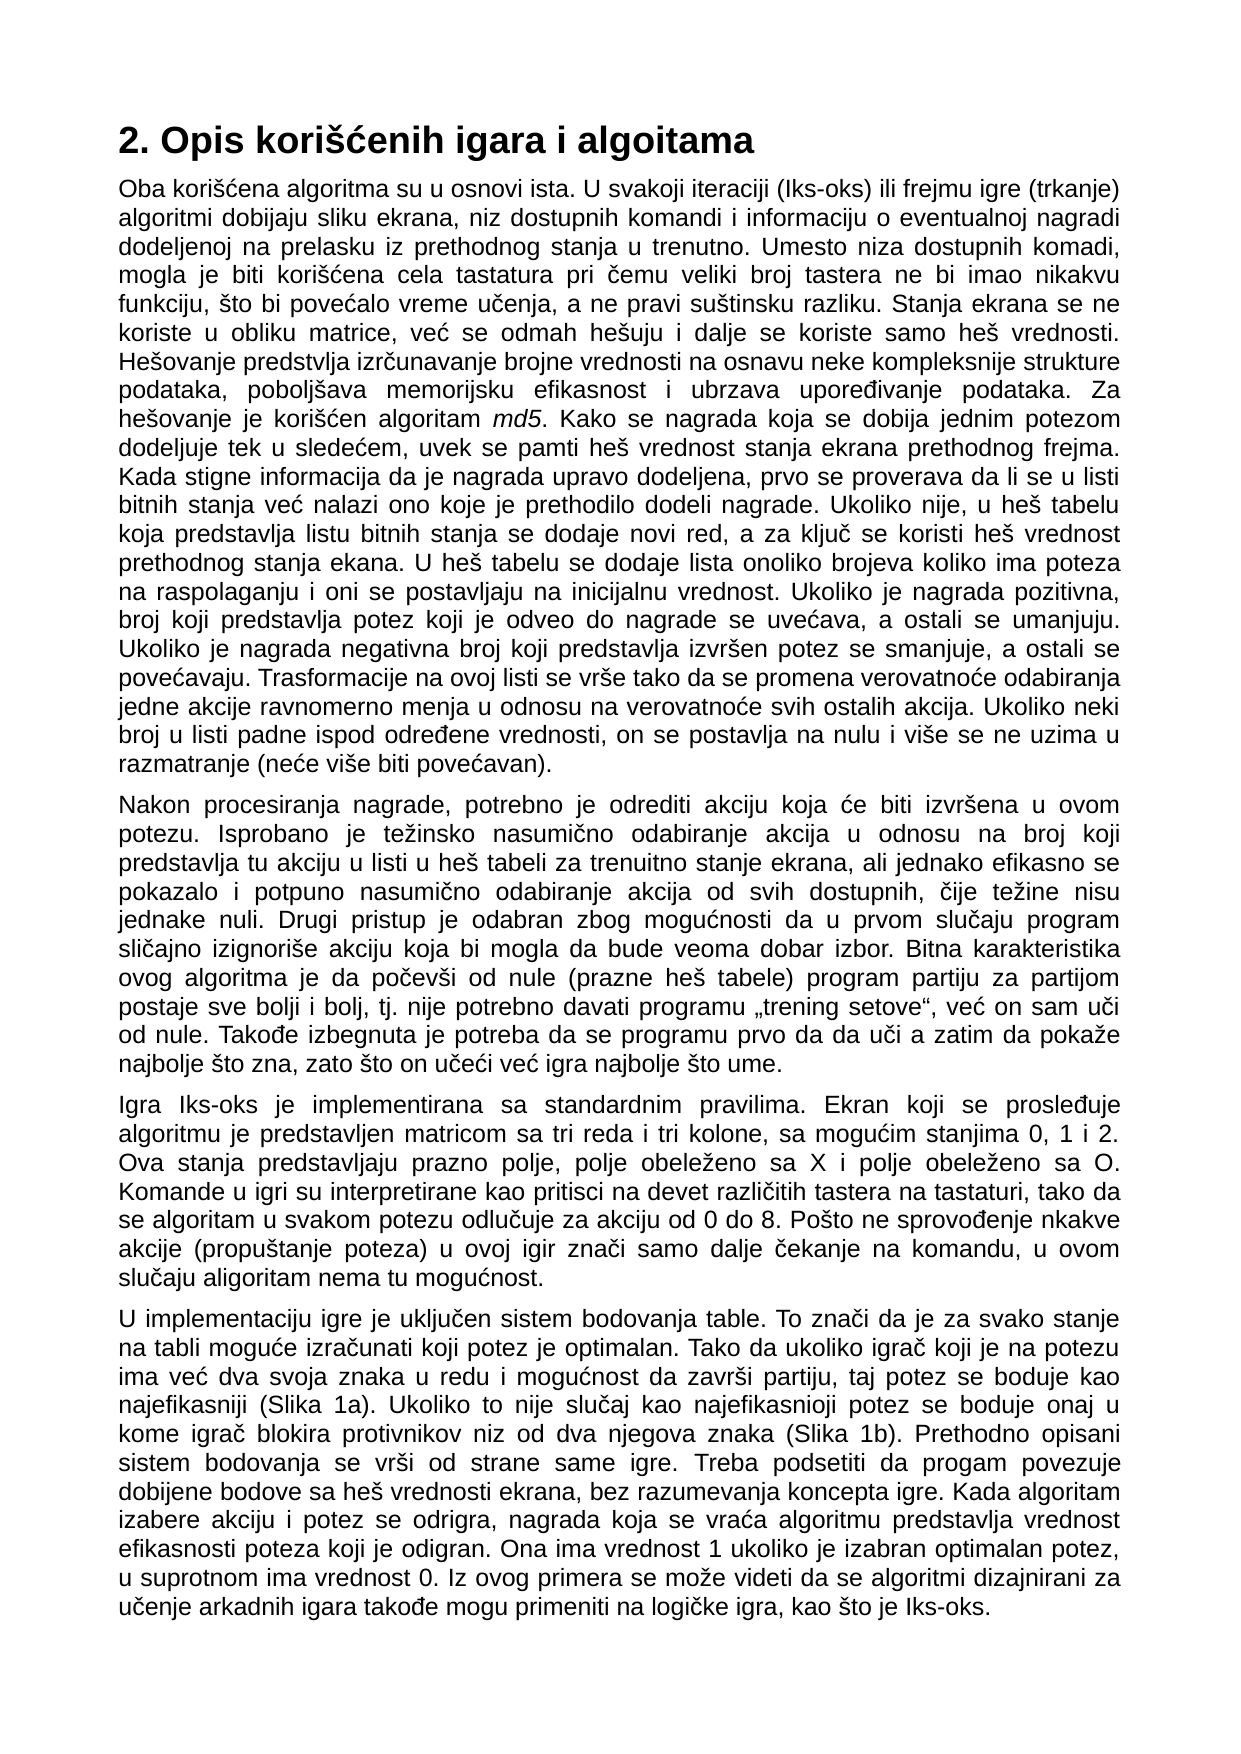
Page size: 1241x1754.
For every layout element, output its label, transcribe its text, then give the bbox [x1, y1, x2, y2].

text Igra Iks-oks je implementirana sa standardnim pravilima. Ekran koji se prosleđuje algoritmu je predstavljen matricom sa tri reda i tri kolone, sa mogućim stanjima 0, 1 i 2. Ova stanja predstavljaju prazno polje, polje obeleženo sa X i polje obeleženo sa O. Komande u igri su interpretirane kao pritisci na devet različitih tastera na tastaturi, tako da se algoritam u svakom potezu odlučuje za akciju od 0 do 8. Pošto ne sprovođenje nkakve akcije (propuštanje poteza) u ovoj igir znači samo dalje čekanje na komandu, u ovom slučaju aligoritam nema tu mogućnost. [118, 1091, 1122, 1292]
text U implementaciju igre je uključen sistem bodovanja table. To znači da je za svako stanje na tabli moguće izračunati koji potez je optimalan. Tako da ukoliko igrač koji je na potezu ima već dva svoja znaka u redu i mogućnost da završi partiju, taj potez se boduje kao najefikasniji (Slika 1a). Ukoliko to nije slučaj kao najefikasnioji potez se boduje onaj u kome igrač blokira protivnikov niz od dva njegova znaka (Slika 1b). Prethodno opisani sistem bodovanja se vrši od strane same igre. Treba podsetiti da progam povezuje dobijene bodove sa heš vrednosti ekrana, bez razumevanja koncepta igre. Kada algoritam izabere akciju i potez se odrigra, nagrada koja se vraća algoritmu predstavlja vrednost efikasnosti poteza koji je odigran. Ona ima vrednost 1 ukoliko je izabran optimalan potez, u suprotnom ima vrednost 0. Iz ovog primera se može videti da se algoritmi dizajnirani za učenje arkadnih igara takođe mogu primeniti na logičke igra, kao što je Iks-oks. [118, 1304, 1122, 1621]
subtitle 2. Opis korišćenih igara i algoitama [118, 118, 1122, 162]
text Oba korišćena algoritma su u osnovi ista. U svakoji iteraciji (Iks-oks) ili frejmu igre (trkanje) algoritmi dobijaju sliku ekrana, niz dostupnih komandi i informaciju o eventualnoj nagradi dodeljenoj na prelasku iz prethodnog stanja u trenutno. Umesto niza dostupnih komadi, mogla je biti korišćena cela tastatura pri čemu veliki broj tastera ne bi imao nikakvu funkciju, što bi povećalo vreme učenja, a ne pravi suštinsku razliku. Stanja ekrana se ne koriste u obliku matrice, već se odmah hešuju i dalje se koriste samo heš vrednosti. Hešovanje predstvlja izrčunavanje brojne vrednosti na osnavu neke kompleksnije strukture podataka, poboljšava memorijsku efikasnost i ubrzava upoređivanje podataka. Za hešovanje je korišćen algoritam md5. Kako se nagrada koja se dobija jednim potezom dodeljuje tek u sledećem, uvek se pamti heš vrednost stanja ekrana prethodnog frejma. Kada stigne informacija da je nagrada upravo dodeljena, prvo se proverava da li se u listi bitnih stanja već nalazi ono koje je prethodilo dodeli nagrade. Ukoliko nije, u heš tabelu koja predstavlja listu bitnih stanja se dodaje novi red, a za ključ se koristi heš vrednost prethodnog stanja ekana. U heš tabelu se dodaje lista onoliko brojeva koliko ima poteza na raspolaganju i oni se postavljaju na inicijalnu vrednost. Ukoliko je nagrada pozitivna, broj koji predstavlja potez koji je odveo do nagrade se uvećava, a ostali se umanjuju. Ukoliko je nagrada negativna broj koji predstavlja izvršen potez se smanjuje, a ostali se povećavaju. Trasformacije na ovoj listi se vrše tako da se promena verovatnoće odabiranja jedne akcije ravnomerno menja u odnosu na verovatnoće svih ostalih akcija. Ukoliko neki broj u listi padne ispod određene vrednosti, on se postavlja na nulu i više se ne uzima u razmatranje (neće više biti povećavan). [118, 174, 1122, 778]
text Nakon procesiranja nagrade, potrebno je odrediti akciju koja će biti izvršena u ovom potezu. Isprobano je težinsko nasumično odabiranje akcija u odnosu na broj koji predstavlja tu akciju u listi u heš tabeli za trenuitno stanje ekrana, ali jednako efikasno se pokazalo i potpuno nasumično odabiranje akcija od svih dostupnih, čije težine nisu jednake nuli. Drugi pristup je odabran zbog mogućnosti da u prvom slučaju program sličajno izignoriše akciju koja bi mogla da bude veoma dobar izbor. Bitna karakteristika ovog algoritma je da počevši od nule (prazne heš tabele) program partiju za partijom postaje sve bolji i bolj, tj. nije potrebno davati programu „trening setove“, već on sam uči od nule. Takođe izbegnuta je potreba da se programu prvo da da uči a zatim da pokaže najbolje što zna, zato što on učeći već igra najbolje što ume. [118, 791, 1122, 1078]
